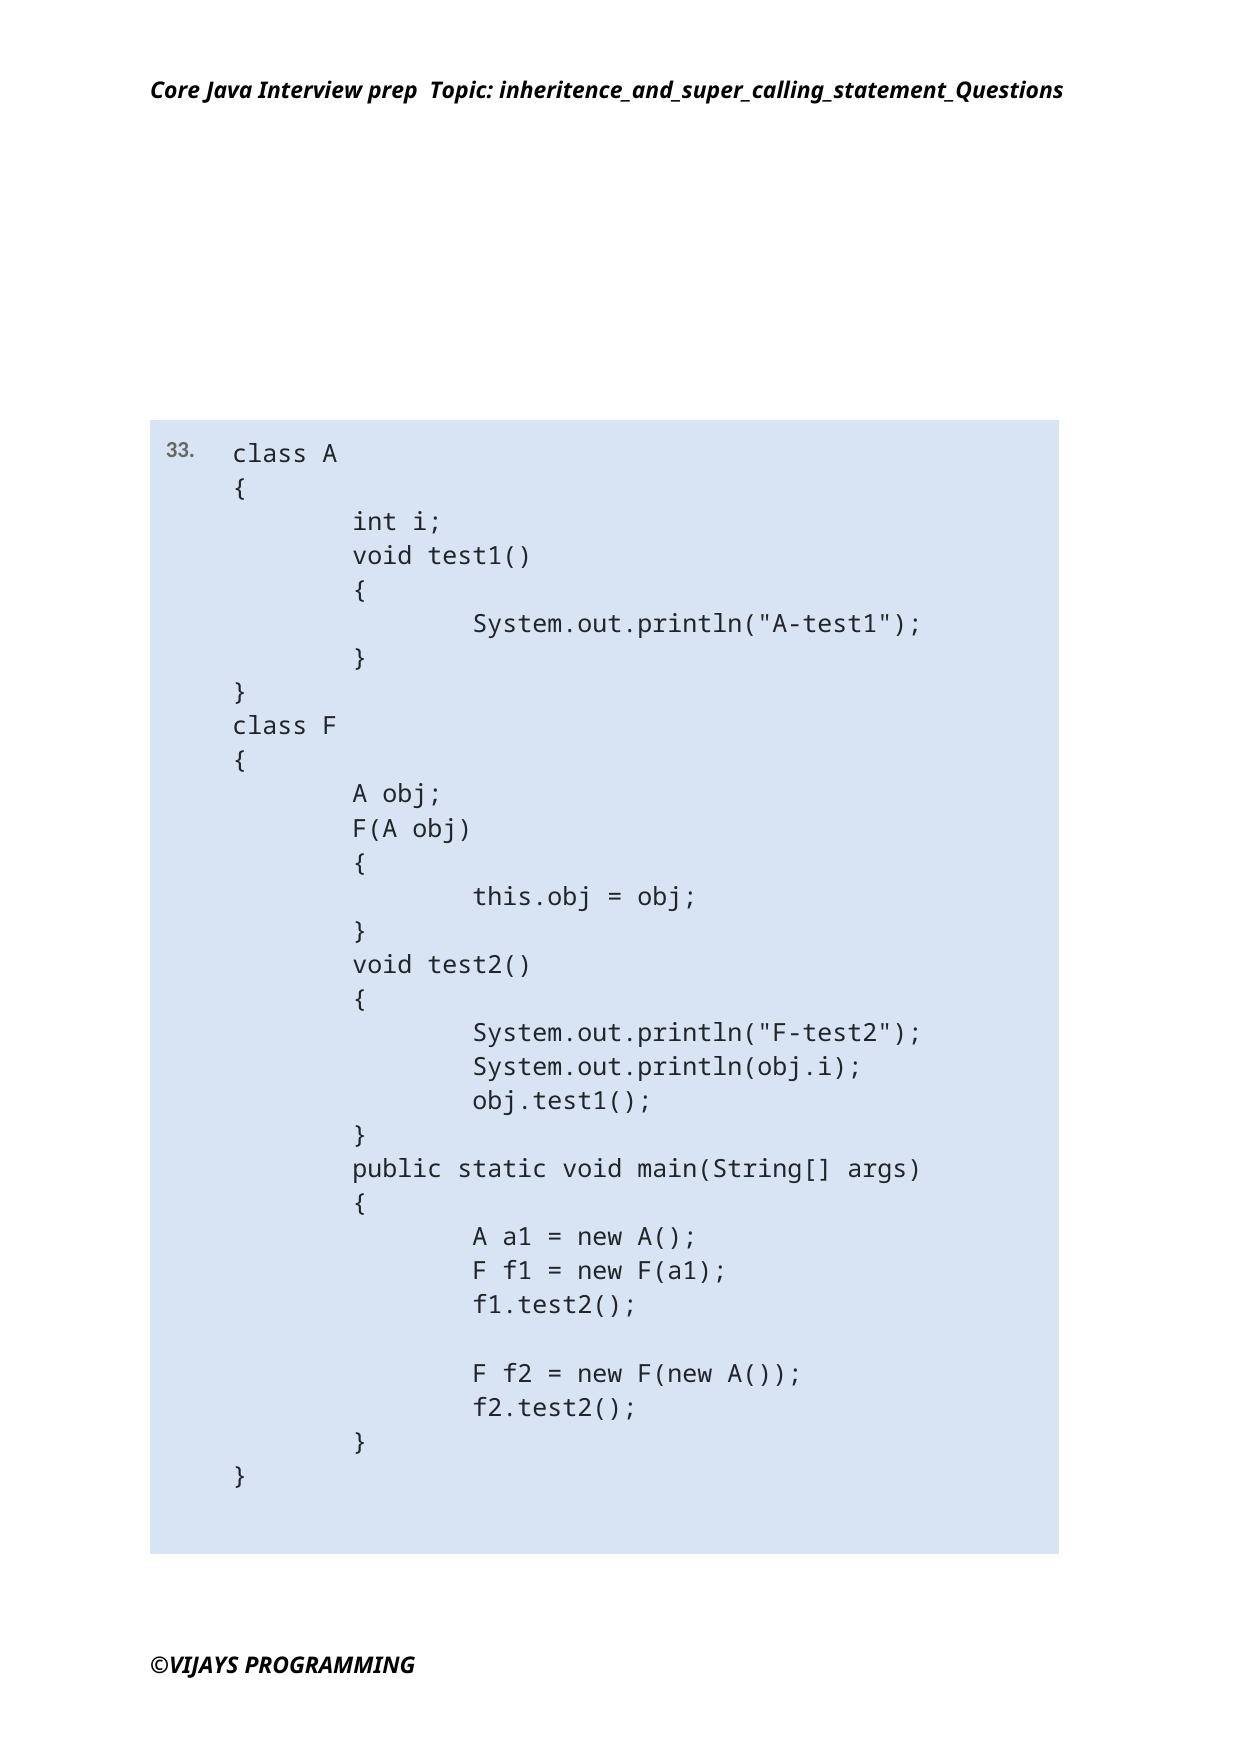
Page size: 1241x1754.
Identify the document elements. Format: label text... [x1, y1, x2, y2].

table_header 33. [150, 420, 216, 1554]
table_header [1059, 420, 1090, 1554]
table_header [181, 200, 291, 302]
table_cell [150, 150, 1090, 420]
table_header [181, 166, 291, 200]
table_header [181, 302, 429, 404]
table_header class A { int i; void test1() { System.out.println("A-test1"); } } class F { A obj; F(A obj) { this.obj = obj; } void test2() { System.out.println("F-test2"); System.out.println(obj.i); obj.test1(); } public static void main(String[] args) { A a1 = new A(); F f1 = new F(a1); f1.test2(); F f2 = new F(new A()); f2.test2(); } } [216, 420, 1059, 1554]
